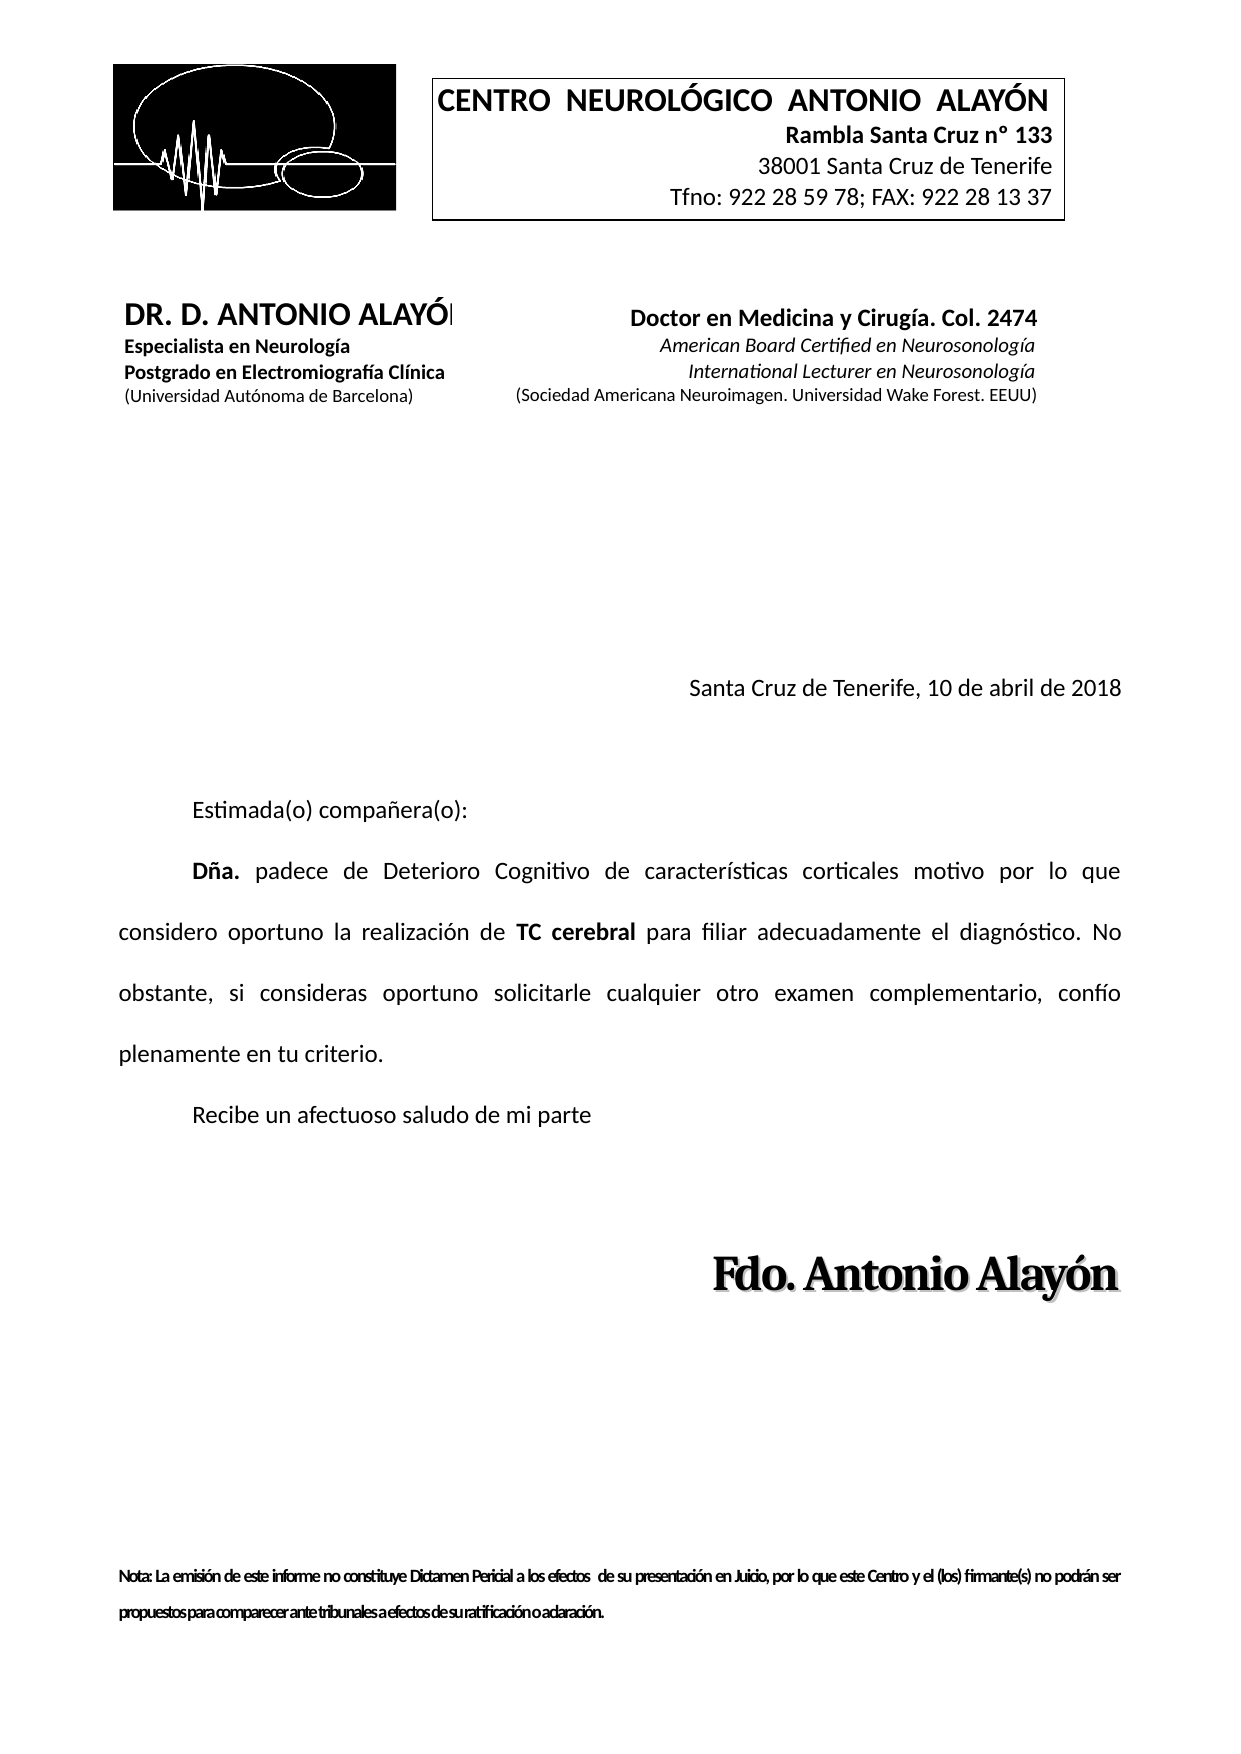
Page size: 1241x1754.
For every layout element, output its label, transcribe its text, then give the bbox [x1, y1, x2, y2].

text DR. D. ANTONIO ALAYÓN [124, 293, 553, 334]
text (Sociedad Americana Neuroimagen. Universidad Wake Forest. EEUU) [452, 383, 1037, 406]
text CENTRO NEUROLÓGICO ANTONIO ALAYÓN [433, 79, 1064, 120]
text International Lecturer en Neurosonología [452, 358, 1037, 383]
text Postgrado en Electromiografía Clínica [124, 359, 452, 384]
subtitle Estimada(o) compañera(o): [118, 794, 1122, 824]
text 38001 Santa Cruz de Tenerife [433, 150, 1064, 181]
text Tfno: 922 28 59 78; FAX: 922 28 13 37 [433, 181, 1064, 211]
text Rambla Santa Cruz nº 133 [433, 120, 1064, 150]
text Doctor en Medicina y Cirugía. Col. 2474 [452, 302, 1037, 333]
text American Board Certified en Neurosonología [452, 333, 1037, 358]
text (Universidad Autónoma de Barcelona) [124, 384, 452, 407]
subtitle Dña. padece de Deterioro Cognitivo de características corticales motivo por lo que considero oportuno la realización de TC cerebral para filiar adecuadamente el diagnóstico. No obstante, si consideras oportuno solicitarle cualquier otro examen complementario, confío plenamente en tu criterio. [118, 855, 1122, 1069]
text Especialista en Neurología [124, 334, 452, 359]
subtitle Recibe un afectuoso saludo de mi parte [118, 1099, 1122, 1130]
subtitle Santa Cruz de Tenerife, 10 de abril de 2018 [118, 672, 1122, 702]
subtitle Fdo. Antonio Alayón [118, 1245, 1122, 1336]
